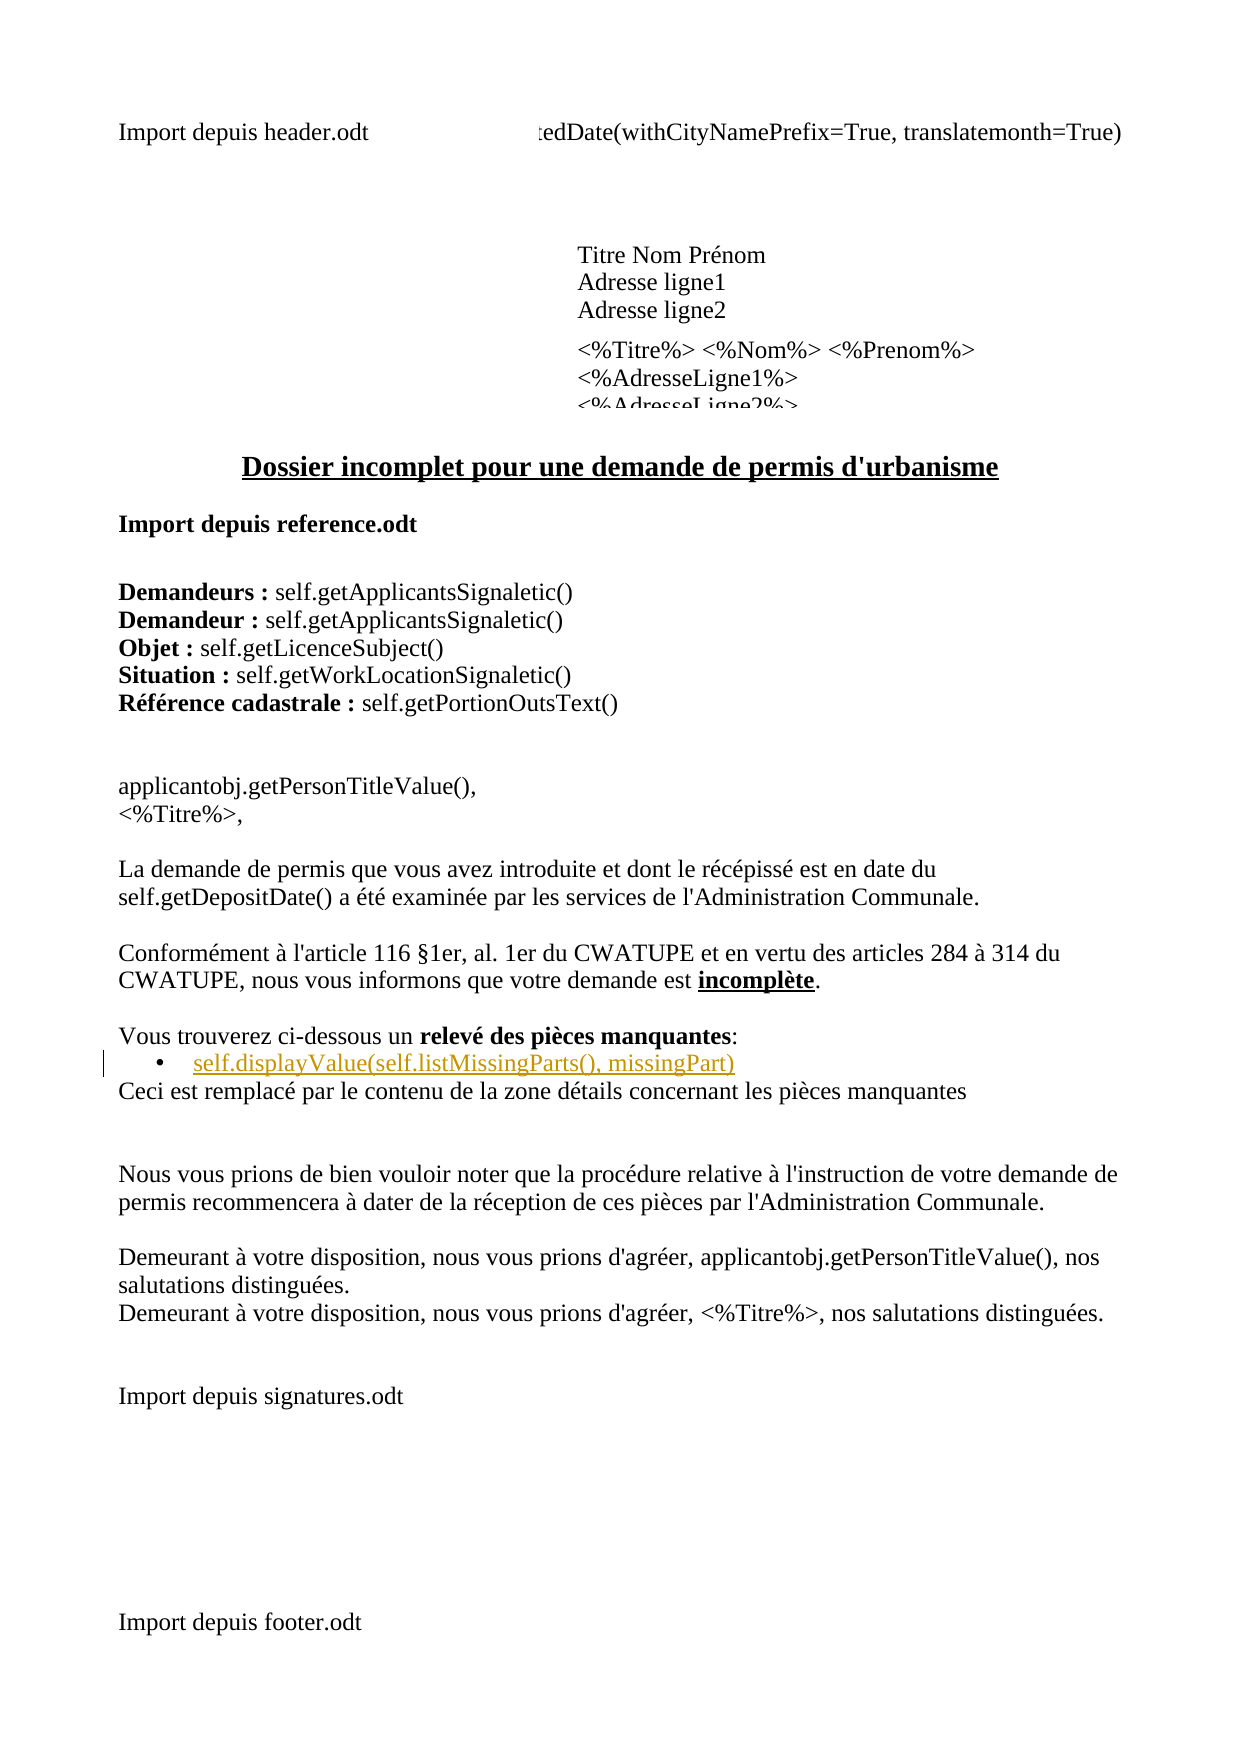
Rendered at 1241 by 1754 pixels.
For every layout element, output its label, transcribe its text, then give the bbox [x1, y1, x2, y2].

text Référence cadastrale : self.getPortionOutsText() [118, 689, 1122, 717]
text applicantobj.getPersonTitleValue(), [118, 772, 1122, 800]
text Demandeur : self.getApplicantsSignaletic() [118, 606, 1122, 634]
text Titre Nom Prénom Adresse ligne1 Adresse ligne2 [577, 241, 1028, 324]
text Demandeurs : self.getApplicantsSignaletic() [118, 578, 1122, 606]
text Demeurant à votre disposition, nous vous prions d'agréer, <%Titre%>, nos salutations distinguées. [118, 1299, 1122, 1327]
text Objet : self.getLicenceSubject() [118, 634, 1122, 662]
text Demeurant à votre disposition, nous vous prions d'agréer, applicantobj.getPersonTitleValue(), nos salutations distinguées. [118, 1243, 1122, 1299]
text Vous trouverez ci-dessous un relevé des pièces manquantes: [118, 1022, 1122, 1049]
text Ceci est remplacé par le contenu de la zone détails concernant les pièces manquantes [118, 1077, 1122, 1105]
text urbanEventObj.getFormattedDate(withCityNamePrefix=True, translatemonth=True) [118, 118, 1122, 427]
text <%Titre%> <%Nom%> <%Prenom%> <%AdresseLigne1%> <%AdresseLigne2%> [577, 336, 1028, 408]
text Nous vous prions de bien vouloir noter que la procédure relative à l'instruction de votre demande de permis recommencera à dater de la réception de ces pièces par l'Administration Communale. [118, 1160, 1122, 1216]
text Import depuis header.odt [118, 118, 539, 146]
text Import depuis reference.odt [118, 511, 1122, 538]
text Conformément à l'article 116 §1er, al. 1er du CWATUPE et en vertu des articles 284 à 314 du CWATUPE, nous vous informons que votre demande est incomplète. [118, 939, 1122, 994]
list self.displayValue(self.listMissingParts(), missingPart) [156, 1049, 1122, 1077]
text La demande de permis que vous avez introduite et dont le récépissé est en date du self.getDepositDate() a été examinée par les services de l'Administration Communale. [118, 856, 1122, 911]
text Situation : self.getWorkLocationSignaletic() [118, 662, 1122, 689]
text Import depuis signatures.odt [118, 1382, 1131, 1410]
text Dossier incomplet pour une demande de permis d'urbanisme [118, 451, 1122, 483]
text <%Titre%>, [118, 800, 1122, 828]
